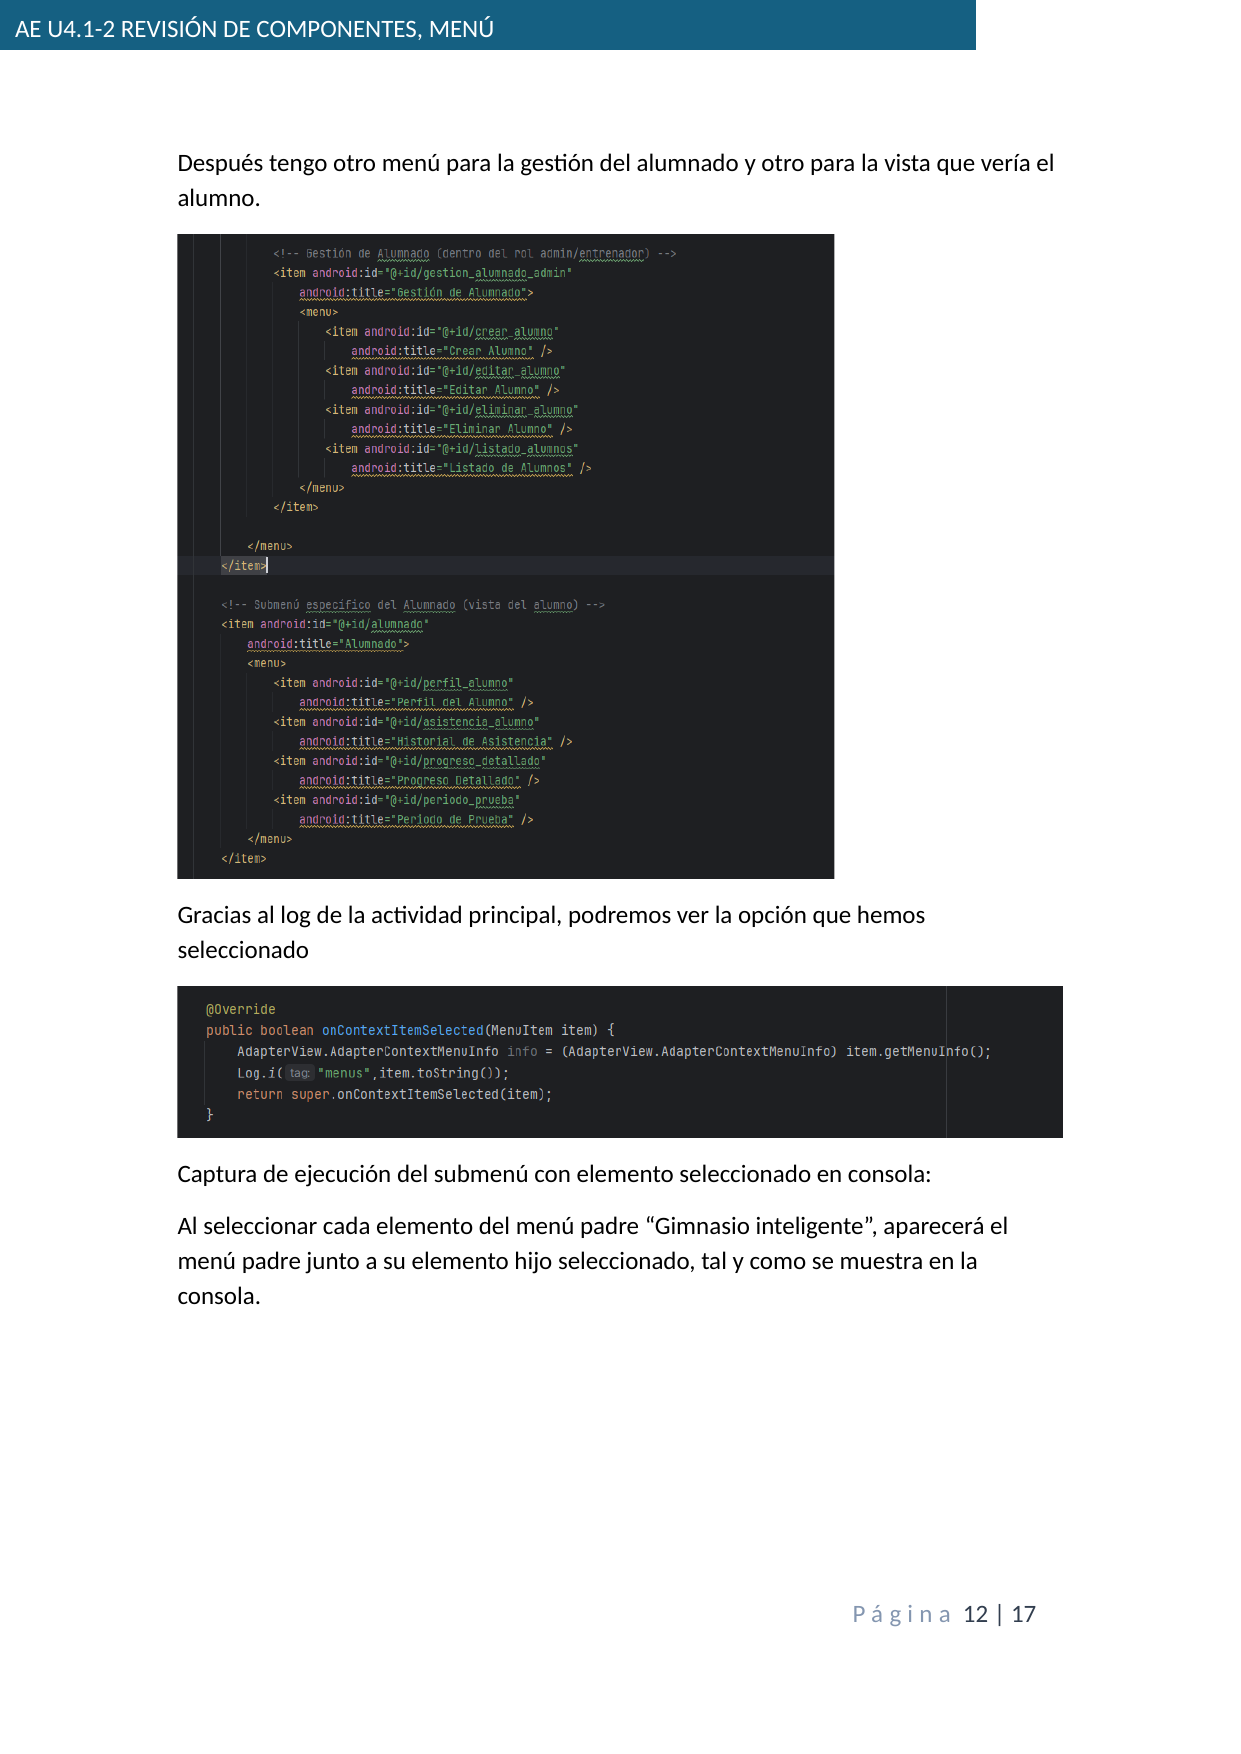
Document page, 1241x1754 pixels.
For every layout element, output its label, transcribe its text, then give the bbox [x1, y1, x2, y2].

text Después tengo otro menú para la gestión del alumnado y otro para la vista que vería el alumno. [177, 148, 1063, 213]
text Captura de ejecución del submenú con elemento seleccionado en consola: [177, 1158, 1063, 1189]
text Gracias al log de la actividad principal, podremos ver la opción que hemos seleccionado [177, 900, 1063, 965]
text Al seleccionar cada elemento del menú padre “Gimnasio inteligente”, aparecerá el menú padre junto a su elemento hijo seleccionado, tal y como se muestra en la consola. [177, 1210, 1063, 1311]
